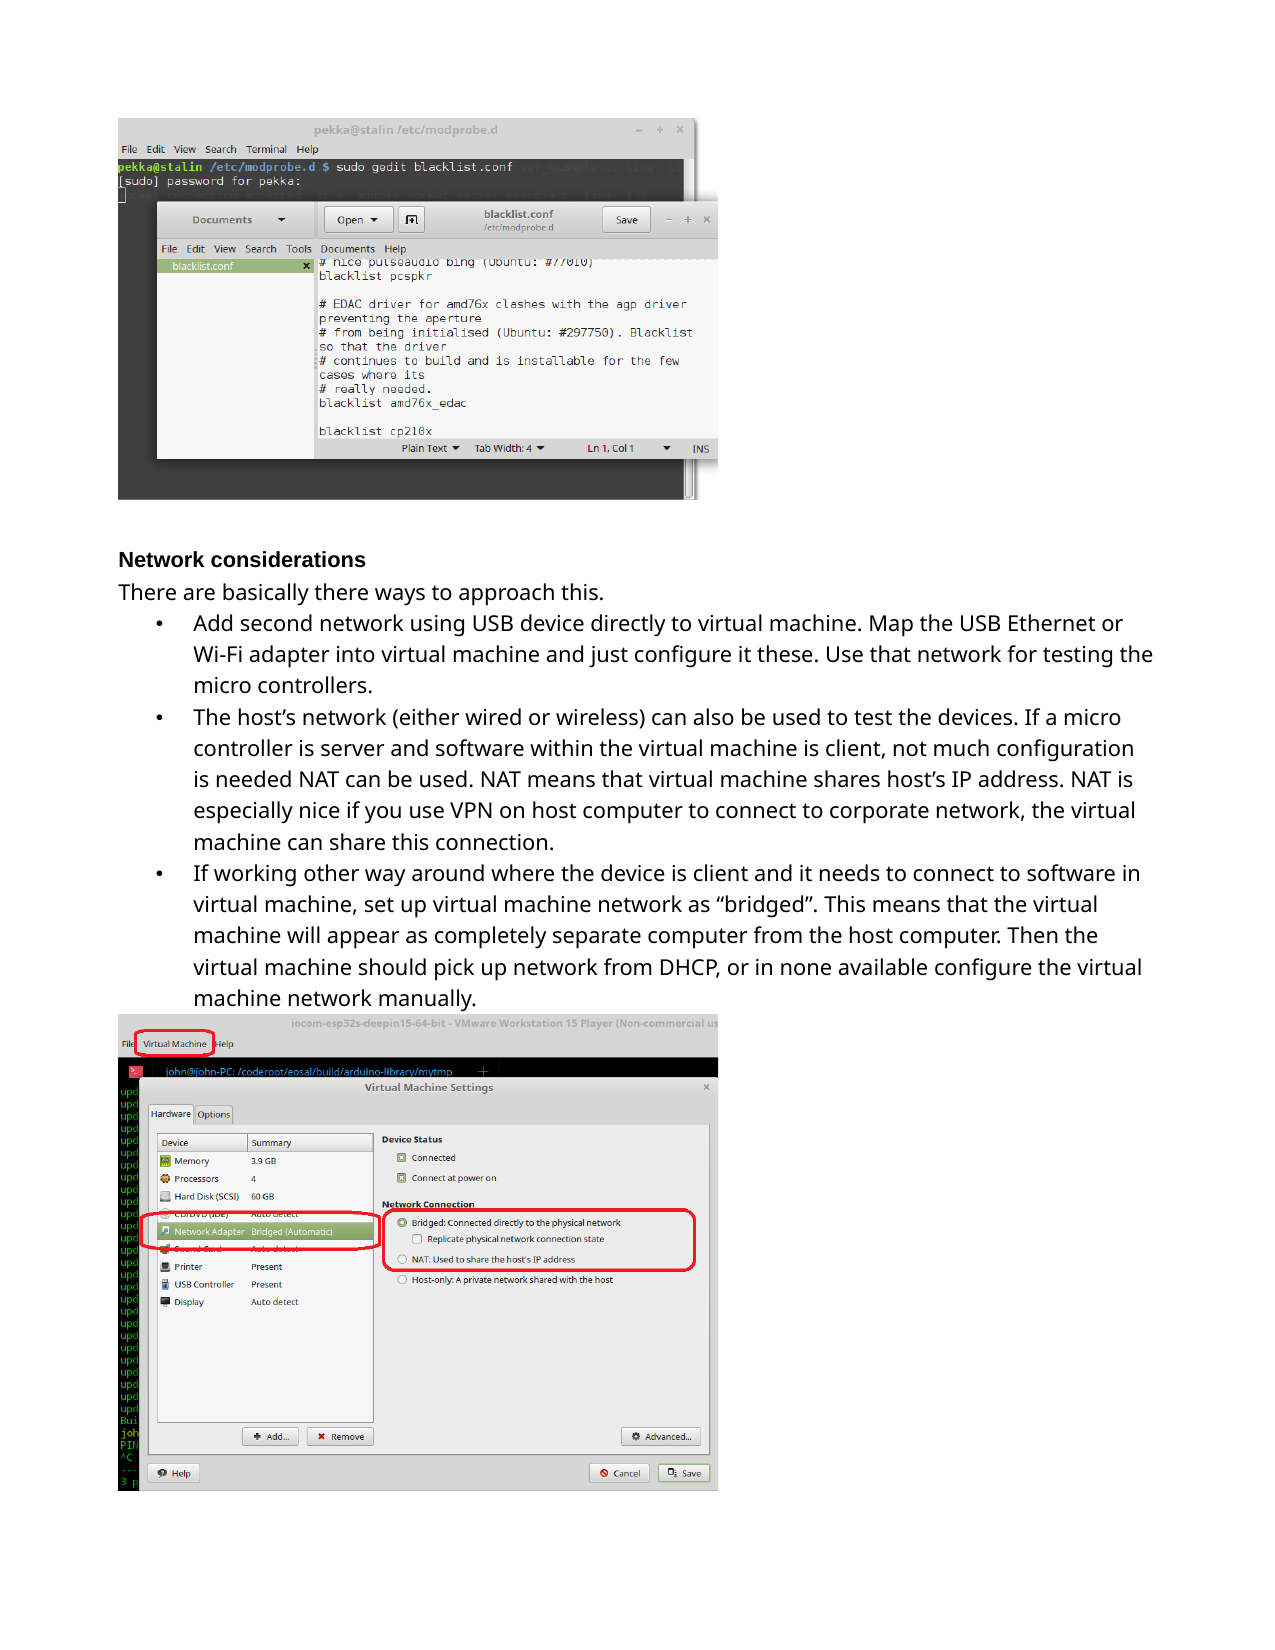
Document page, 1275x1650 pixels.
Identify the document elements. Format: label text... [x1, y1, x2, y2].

list Add second network using USB device directly to virtual machine. Map the USB Ethernet or Wi-Fi adapter into virtual machine and just configure it these. Use that network for testing the micro controllers. [156, 608, 1157, 700]
picture [118, 118, 719, 500]
picture [118, 1014, 719, 1491]
list The host’s network (either wired or wireless) can also be used to test the devices. If a micro controller is server and software within the virtual machine is client, not much configuration is needed NAT can be used. NAT means that virtual machine shares host’s IP address. NAT is especially nice if you use VPN on host computer to connect to corporate network, the virtual machine can share this connection. [156, 702, 1157, 856]
text There are basically there ways to approach this. [118, 577, 1157, 606]
list If working other way around where the device is client and it needs to connect to software in virtual machine, set up virtual machine network as “bridged”. This means that the virtual machine will appear as completely separate computer from the host computer. Then the virtual machine should pick up network from DHCP, or in none available configure the virtual machine network manually. [156, 858, 1157, 1013]
subtitle Network considerations [118, 547, 1157, 572]
